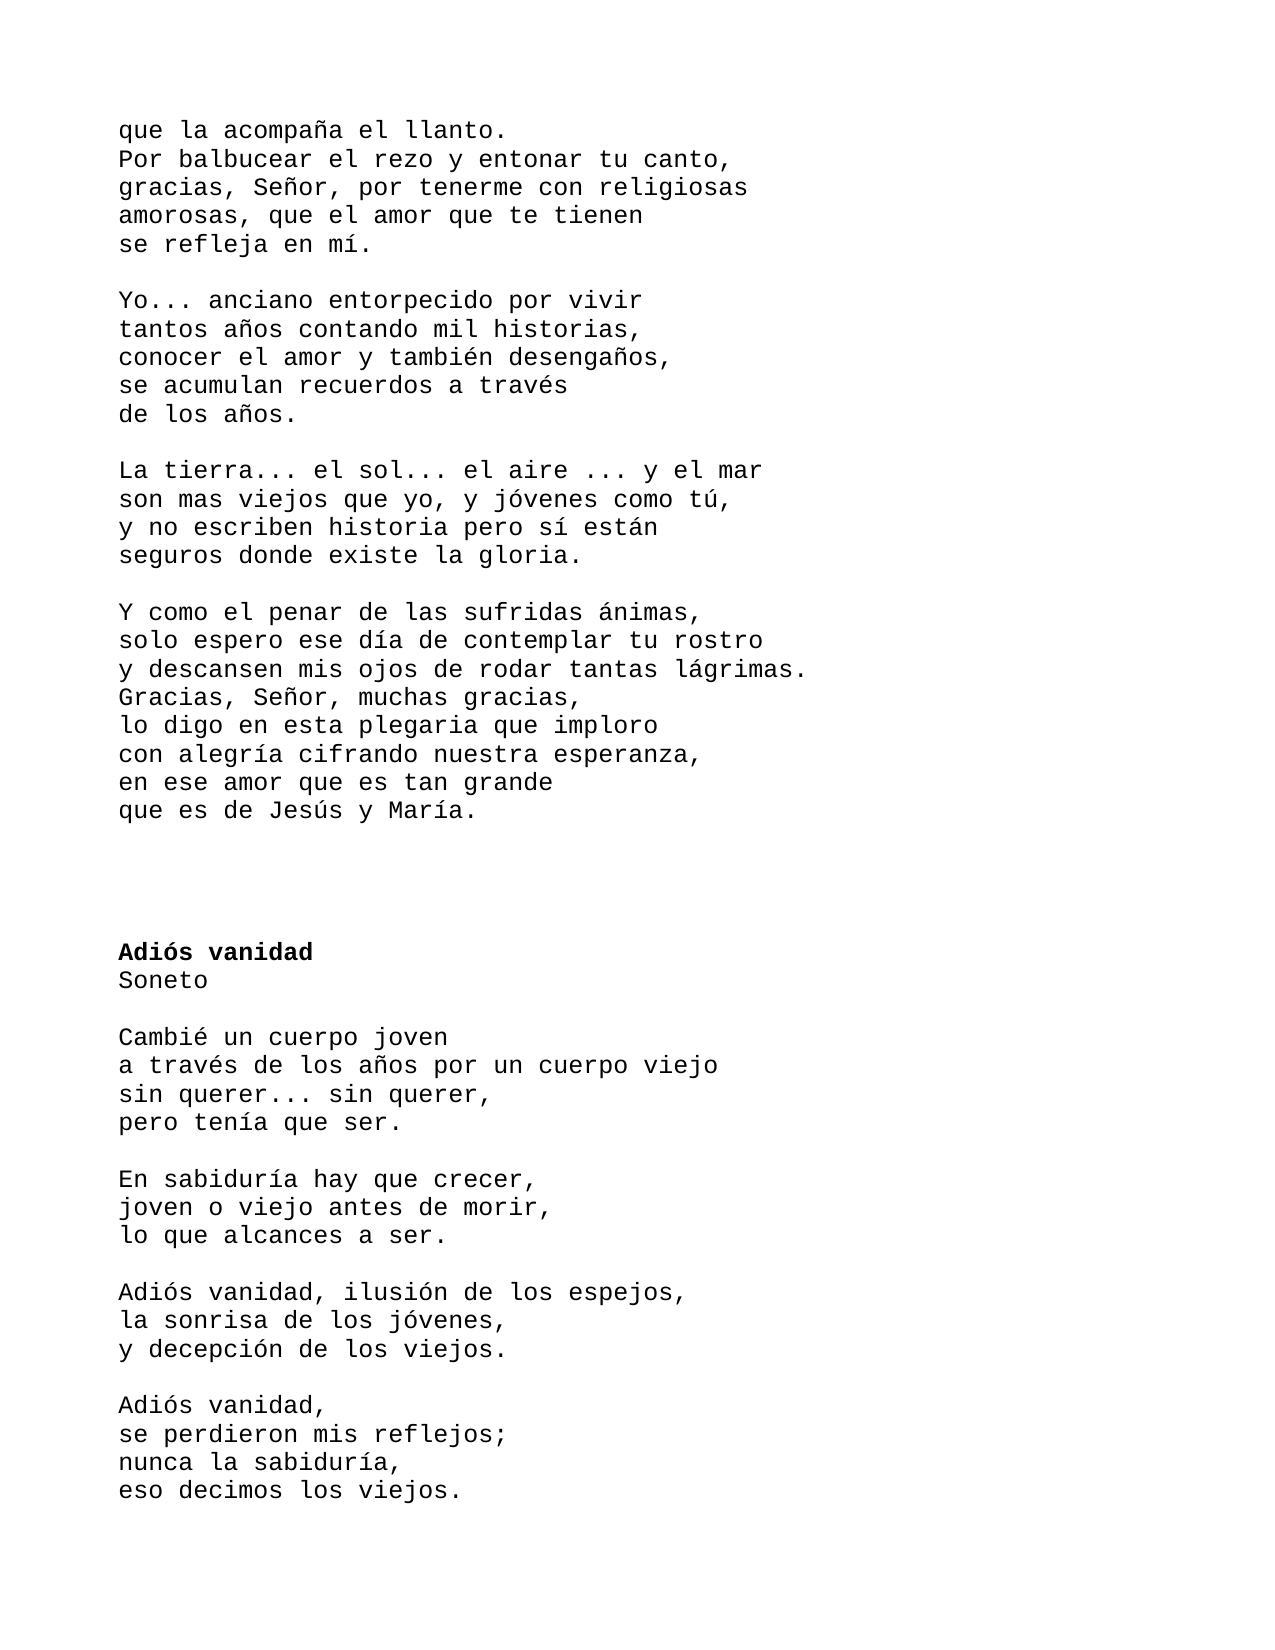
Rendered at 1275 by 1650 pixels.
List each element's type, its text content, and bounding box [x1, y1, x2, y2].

text sin querer... sin querer, [118, 1081, 1157, 1110]
text Gracias, Señor, muchas gracias, [118, 685, 1157, 713]
text son mas viejos que yo, y jóvenes como tú, [118, 486, 1157, 515]
text eso decimos los viejos. [118, 1478, 1157, 1506]
text Adiós vanidad, ilusión de los espejos, [118, 1280, 1157, 1308]
text la sonrisa de los jóvenes, [118, 1308, 1157, 1336]
text y no escriben historia pero sí están [118, 515, 1157, 543]
text Por balbucear el rezo y entonar tu canto, [118, 146, 1157, 175]
text de los años. [118, 401, 1157, 430]
text amorosas, que el amor que te tienen [118, 203, 1157, 231]
text pero tenía que ser. [118, 1110, 1157, 1138]
text a través de los años por un cuerpo viejo [118, 1053, 1157, 1081]
text Soneto [118, 968, 1157, 996]
text se perdieron mis reflejos; [118, 1421, 1157, 1450]
text seguros donde existe la gloria. [118, 543, 1157, 571]
text Yo... anciano entorpecido por vivir [118, 288, 1157, 316]
text Adiós vanidad [118, 940, 1157, 968]
text se refleja en mí. [118, 231, 1157, 260]
text se acumulan recuerdos a través [118, 373, 1157, 401]
text y descansen mis ojos de rodar tantas lágrimas. [118, 656, 1157, 685]
text Adiós vanidad, [118, 1393, 1157, 1421]
text tantos años contando mil historias, [118, 316, 1157, 345]
text conocer el amor y también desengaños, [118, 345, 1157, 373]
text gracias, Señor, por tenerme con religiosas [118, 175, 1157, 203]
text que es de Jesús y María. [118, 798, 1157, 826]
text que la acompaña el llanto. [118, 118, 1157, 146]
text y decepción de los viejos. [118, 1336, 1157, 1365]
text solo espero ese día de contemplar tu rostro [118, 628, 1157, 656]
text joven o viejo antes de morir, [118, 1195, 1157, 1223]
text La tierra... el sol... el aire ... y el mar [118, 458, 1157, 486]
text Y como el penar de las sufridas ánimas, [118, 600, 1157, 628]
text nunca la sabiduría, [118, 1450, 1157, 1478]
text en ese amor que es tan grande [118, 770, 1157, 798]
text con alegría cifrando nuestra esperanza, [118, 741, 1157, 770]
text En sabiduría hay que crecer, [118, 1166, 1157, 1195]
text lo que alcances a ser. [118, 1223, 1157, 1251]
text lo digo en esta plegaria que imploro [118, 713, 1157, 741]
text Cambié un cuerpo joven [118, 1025, 1157, 1053]
